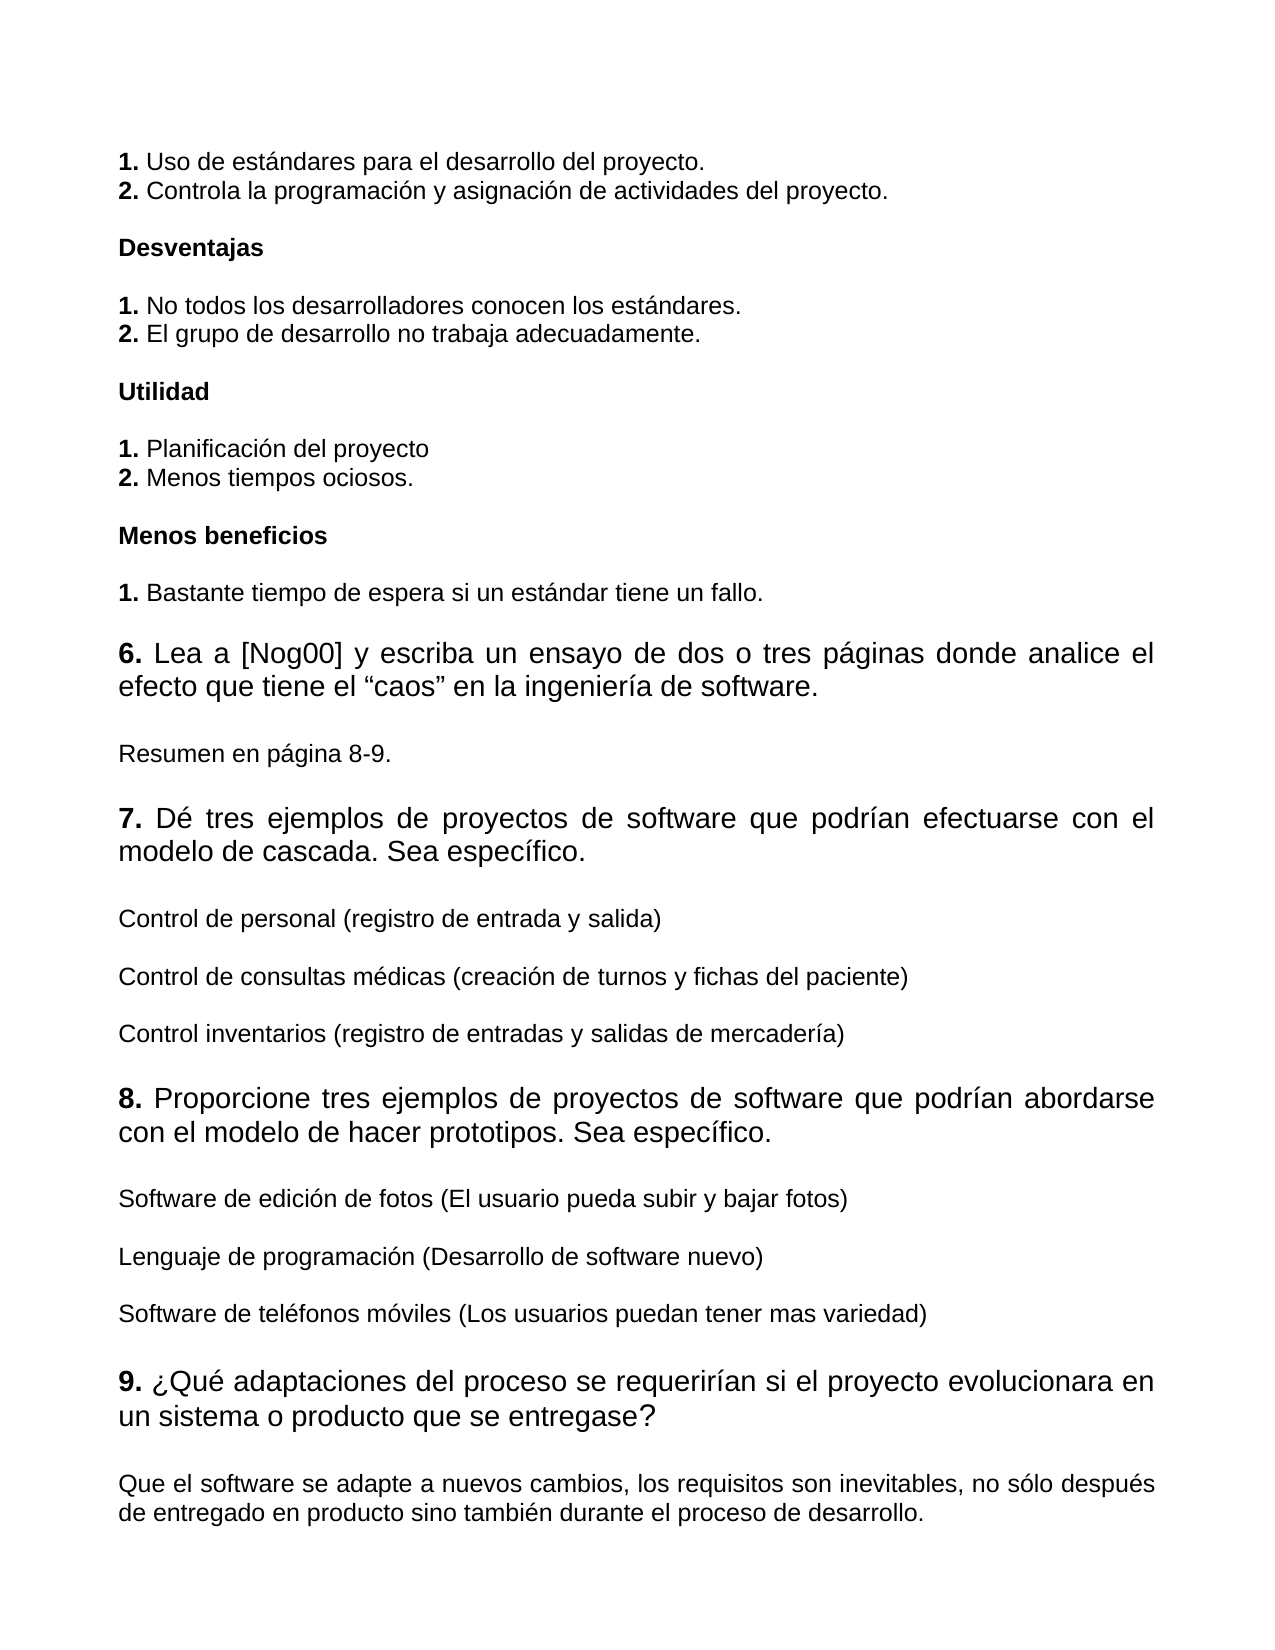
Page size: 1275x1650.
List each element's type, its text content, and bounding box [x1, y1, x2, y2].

text 1. Planificación del proyecto [118, 434, 1157, 463]
text 1. Bastante tiempo de espera si un estándar tiene un fallo. [118, 578, 1157, 607]
text Software de edición de fotos (El usuario pueda subir y bajar fotos) [118, 1184, 1157, 1213]
text 2. Controla la programación y asignación de actividades del proyecto. [118, 176, 1157, 204]
text Que el software se adapte a nuevos cambios, los requisitos son inevitables, no sólo después de entregado en producto sino también durante el proceso de desarrollo. [118, 1469, 1157, 1527]
text Control de personal (registro de entrada y salida) [118, 904, 1157, 933]
text 7. Dé tres ejemplos de proyectos de software que podrían efectuarse con el modelo de cascada. Sea específico. [118, 801, 1157, 868]
text Software de teléfonos móviles (Los usuarios puedan tener mas variedad) [118, 1299, 1157, 1328]
text 6. Lea a [Nog00] y escriba un ensayo de dos o tres páginas donde analice el efecto que tiene el “caos” en la ingeniería de software. [118, 636, 1157, 703]
text 1. Uso de estándares para el desarrollo del proyecto. [118, 147, 1157, 176]
text Utilidad [118, 377, 1157, 406]
text Desventajas [118, 233, 1157, 262]
text Lenguaje de programación (Desarrollo de software nuevo) [118, 1242, 1157, 1271]
text 2. El grupo de desarrollo no trabaja adecuadamente. [118, 319, 1157, 348]
text 9. ¿Qué adaptaciones del proceso se requerirían si el proyecto evolucionara en un sistema o producto que se entregase? [118, 1364, 1157, 1433]
text Menos beneficios [118, 521, 1157, 549]
text 1. No todos los desarrolladores conocen los estándares. [118, 291, 1157, 319]
text Control de consultas médicas (creación de turnos y fichas del paciente) [118, 961, 1157, 990]
text Resumen en página 8-9. [118, 739, 1157, 767]
text 8. Proporcione tres ejemplos de proyectos de software que podrían abordarse con el modelo de hacer prototipos. Sea específico. [118, 1081, 1157, 1148]
text Control inventarios (registro de entradas y salidas de mercadería) [118, 1019, 1157, 1048]
text 2. Menos tiempos ociosos. [118, 463, 1157, 492]
